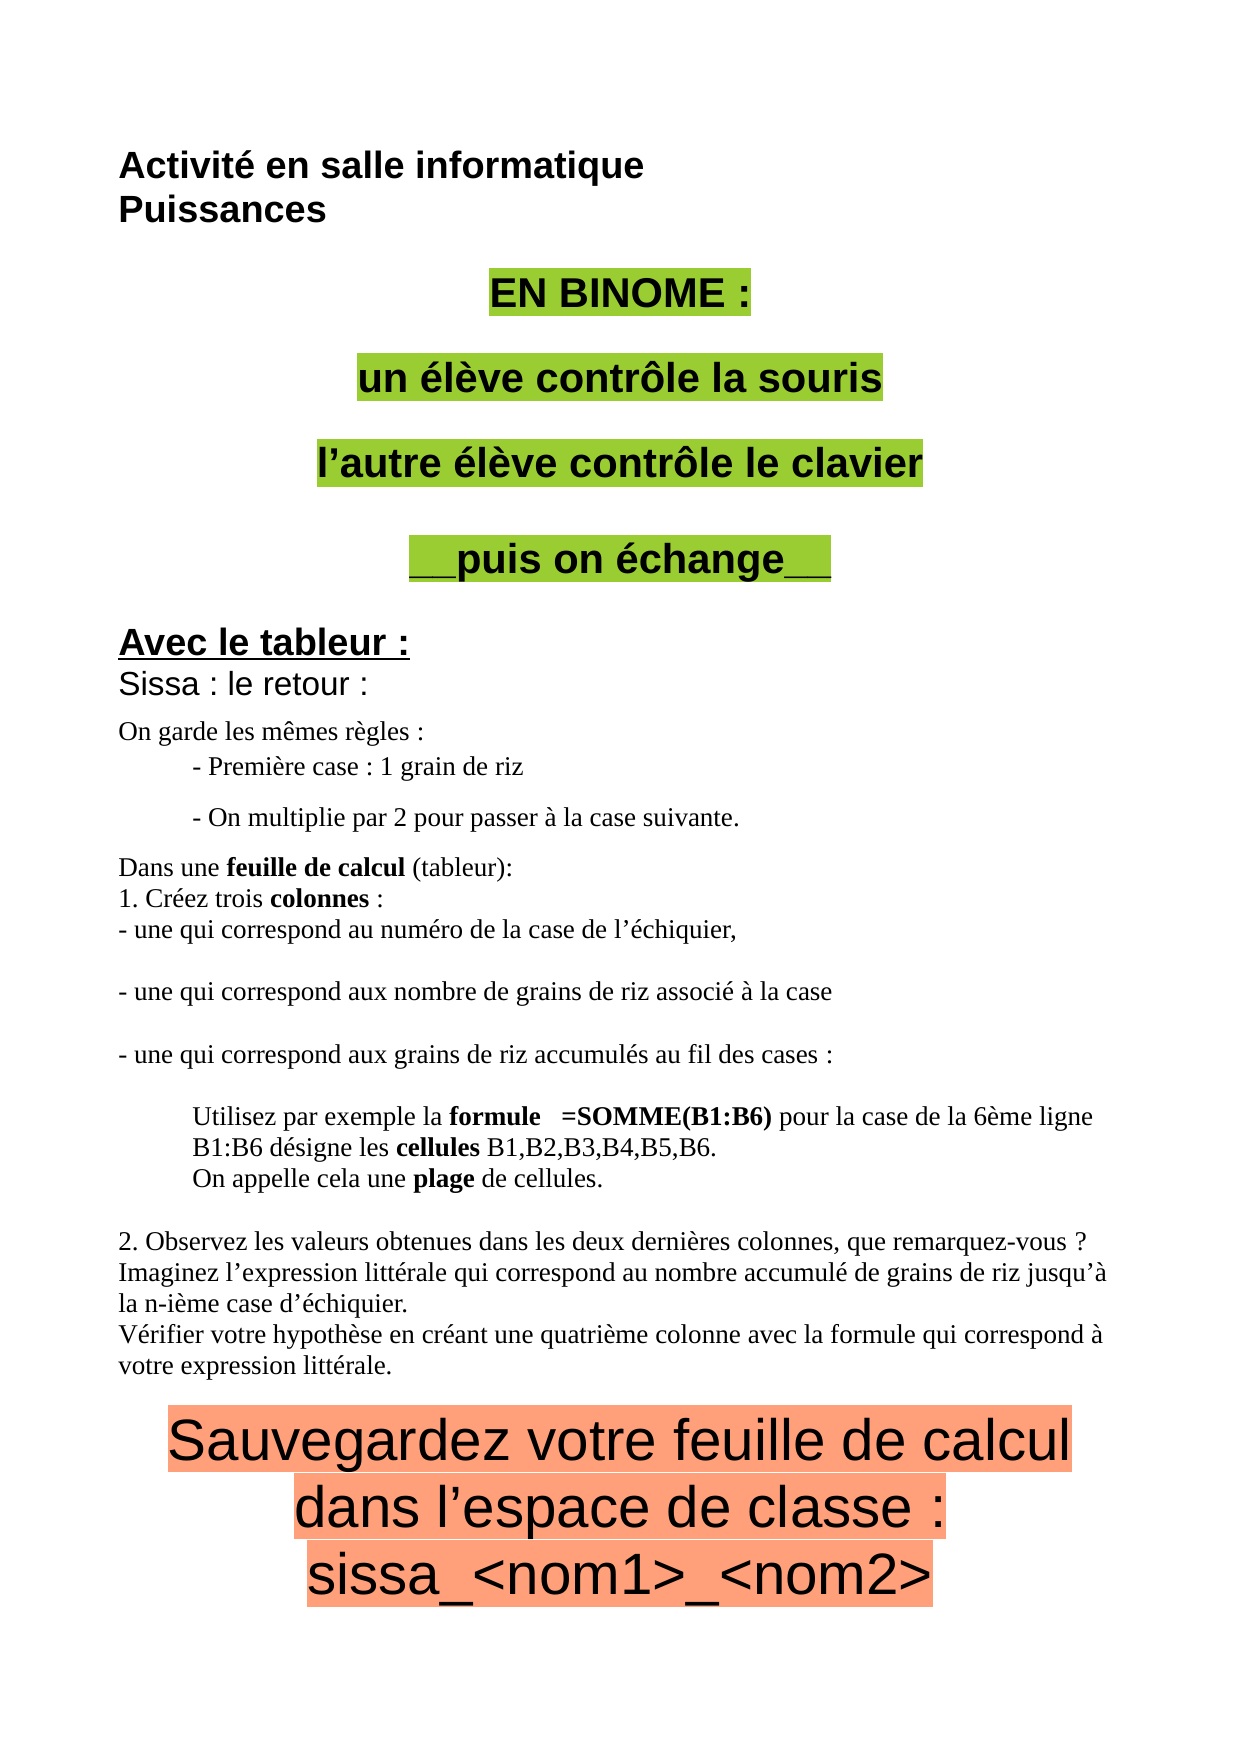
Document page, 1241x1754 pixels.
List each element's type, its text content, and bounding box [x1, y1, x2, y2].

text B1:B6 désigne les cellules B1,B2,B3,B4,B5,B6. On appelle cela une plage de cellules. [118, 1131, 1122, 1193]
text Dans une feuille de calcul (tableur): [118, 851, 1122, 882]
title EN BINOME : [118, 268, 1122, 316]
text 1. Créez trois colonnes : [118, 882, 1122, 913]
subtitle Avec le tableur : Sissa : le retour : [118, 620, 1122, 702]
text Vérifier votre hypothèse en créant une quatrième colonne avec la formule qui correspond à votre expression littérale. [118, 1318, 1122, 1380]
subtitle Activité en salle informatique Puissances [118, 143, 1122, 230]
title l’autre élève contrôle le clavier __puis on échange__ [118, 439, 1122, 582]
title un élève contrôle la souris [118, 353, 1122, 401]
text - une qui correspond aux nombre de grains de riz associé à la case [118, 976, 1122, 1007]
text Utilisez par exemple la formule =SOMME(B1:B6) pour la case de la 6ème ligne [118, 1100, 1122, 1131]
text - On multiplie par 2 pour passer à la case suivante. [118, 801, 1122, 832]
text Imaginez l’expression littérale qui correspond au nombre accumulé de grains de riz jusqu’à la n-ième case d’échiquier. [118, 1256, 1122, 1318]
title Sauvegardez votre feuille de calcul dans l’espace de classe : sissa_<nom1>_<nom2> [118, 1405, 1122, 1607]
text 2. Observez les valeurs obtenues dans les deux dernières colonnes, que remarquez-vous ? [118, 1225, 1122, 1256]
text - une qui correspond aux grains de riz accumulés au fil des cases : [118, 1038, 1122, 1069]
text On garde les mêmes règles : - Première case : 1 grain de riz [118, 714, 1122, 781]
text - une qui correspond au numéro de la case de l’échiquier, [118, 913, 1122, 944]
